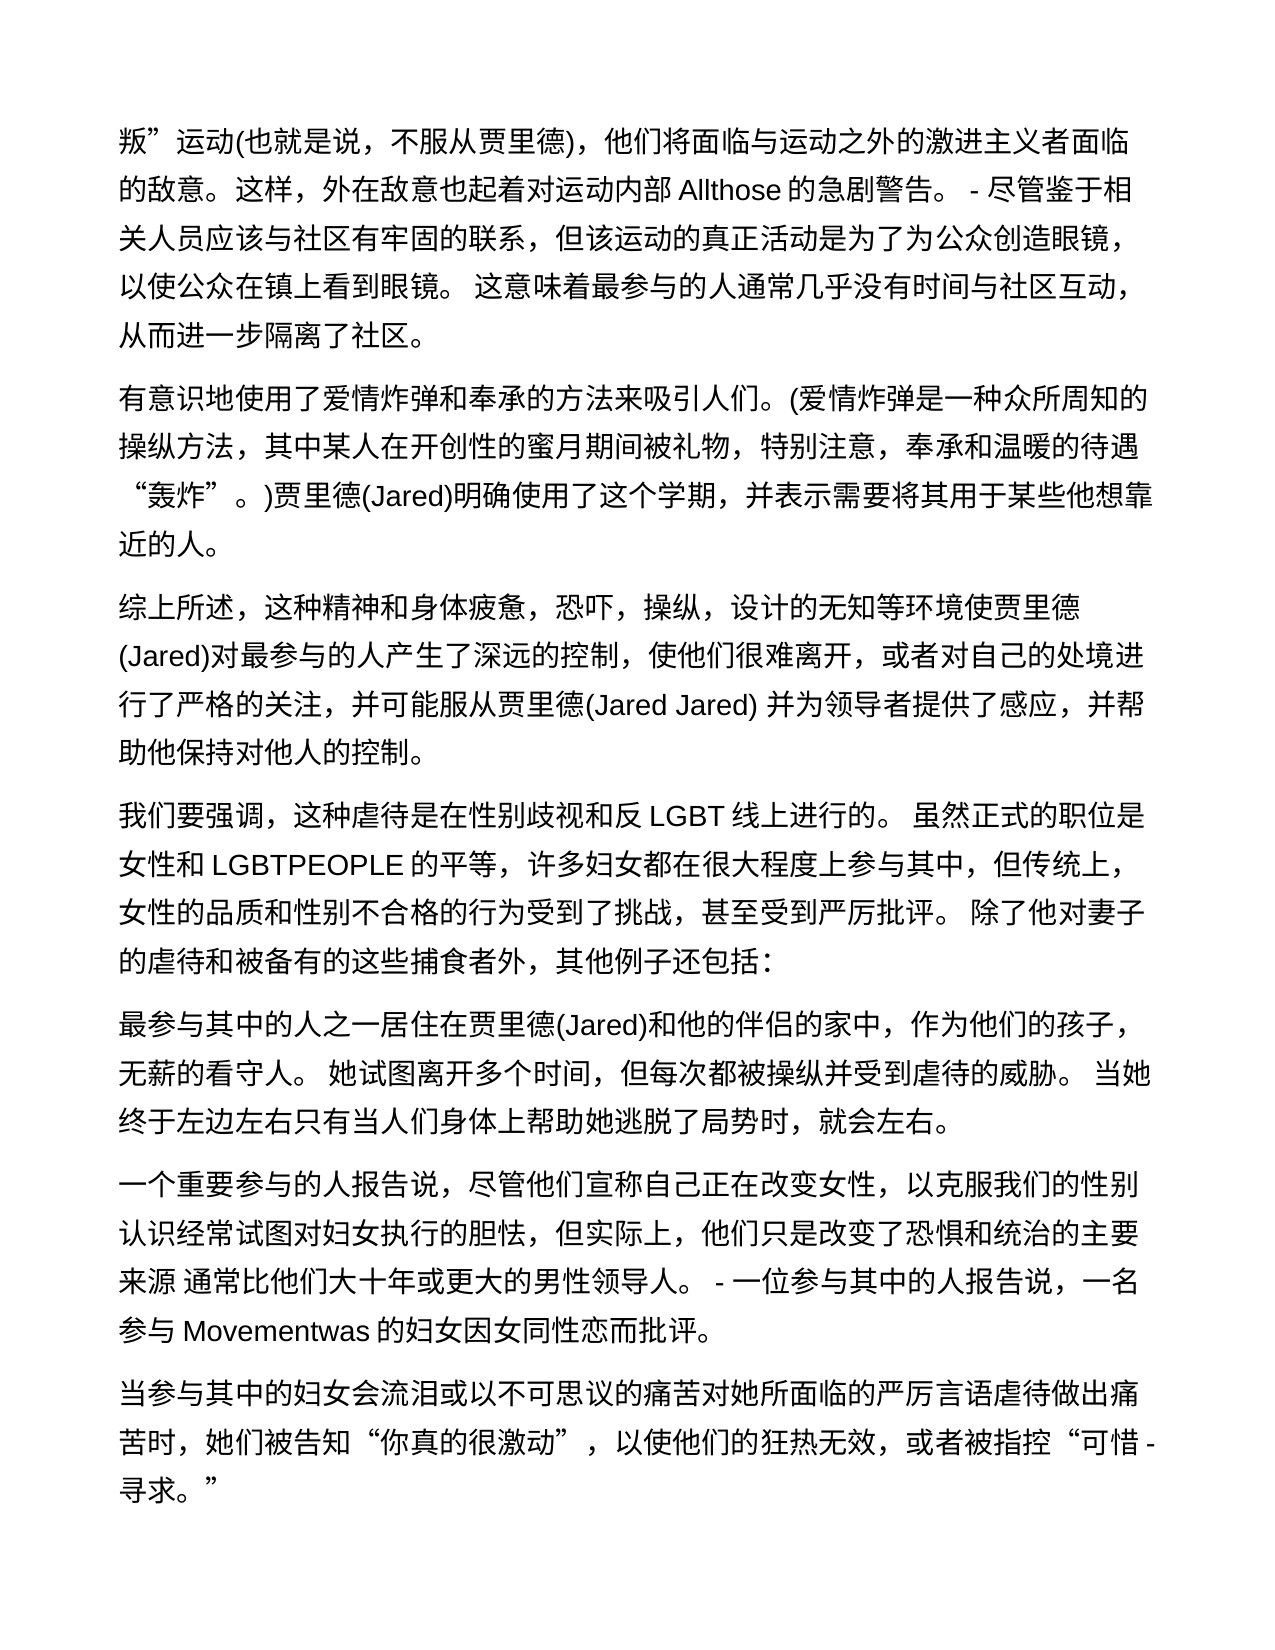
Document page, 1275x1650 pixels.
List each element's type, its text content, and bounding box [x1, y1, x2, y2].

text 一个重要参与的人报告说，尽管他们宣称自己正在改变女性，以克服我们的性别认识经常试图对妇女执行的胆怯，但实际上，他们只是改变了恐惧和统治的主要来源 通常比他们大十年或更大的男性领导人。 - 一位参与其中的人报告说，一名参与Movementwas的妇女因女同性恋而批评。 [118, 1162, 1157, 1350]
text 最参与其中的人之一居住在贾里德(Jared)和他的伴侣的家中，作为他们的孩子，无薪的看守人。 她试图离开多个时间，但每次都被操纵并受到虐待的威胁。 当她终于左边左右只有当人们身体上帮助她逃脱了局势时，就会左右。 [118, 1002, 1157, 1141]
text 我们要强调，这种虐待是在性别歧视和反LGBT线上进行的。 虽然正式的职位是女性和LGBTPEOPLE的平等，许多妇女都在很大程度上参与其中，但传统上，女性的品质和性别不合格的行为受到了挑战，甚至受到严厉批评。 除了他对妻子的虐待和被备有的这些捕食者外，其他例子还包括： [118, 793, 1157, 981]
text 当参与其中的妇女会流泪或以不可思议的痛苦对她所面临的严厉言语虐待做出痛苦时，她们被告知“你真的很激动”，以使他们的狂热无效，或者被指控“可惜 - 寻求。” [118, 1371, 1157, 1510]
text 有意识地使用了爱情炸弹和奉承的方法来吸引人们。(爱情炸弹是一种众所周知的操纵方法，其中某人在开创性的蜜月期间被礼物，特别注意，奉承和温暖的待遇“轰炸”。)贾里德(Jared)明确使用了这个学期，并表示需要将其用于某些他想靠近的人。 [118, 375, 1157, 563]
text 叛”运动(也就是说，不服从贾里德)，他们将面临与运动之外的激进主义者面临的敌意。这样，外在敌意也起着对运动内部Allthose的急剧警告。 - 尽管鉴于相关人员应该与社区有牢固的联系，但该运动的真正活动是为了为公众创造眼镜，以使公众在镇上看到眼镜。 这意味着最参与的人通常几乎没有时间与社区互动，从而进一步隔离了社区。 [118, 118, 1157, 354]
text 综上所述，这种精神和身体疲惫，恐吓，操纵，设计的无知等环境使贾里德(Jared)对最参与的人产生了深远的控制，使他们很难离开，或者对自己的处境进行了严格的关注，并可能服从贾里德(Jared Jared) 并为领导者提供了感应，并帮助他保持对他人的控制。 [118, 584, 1157, 772]
